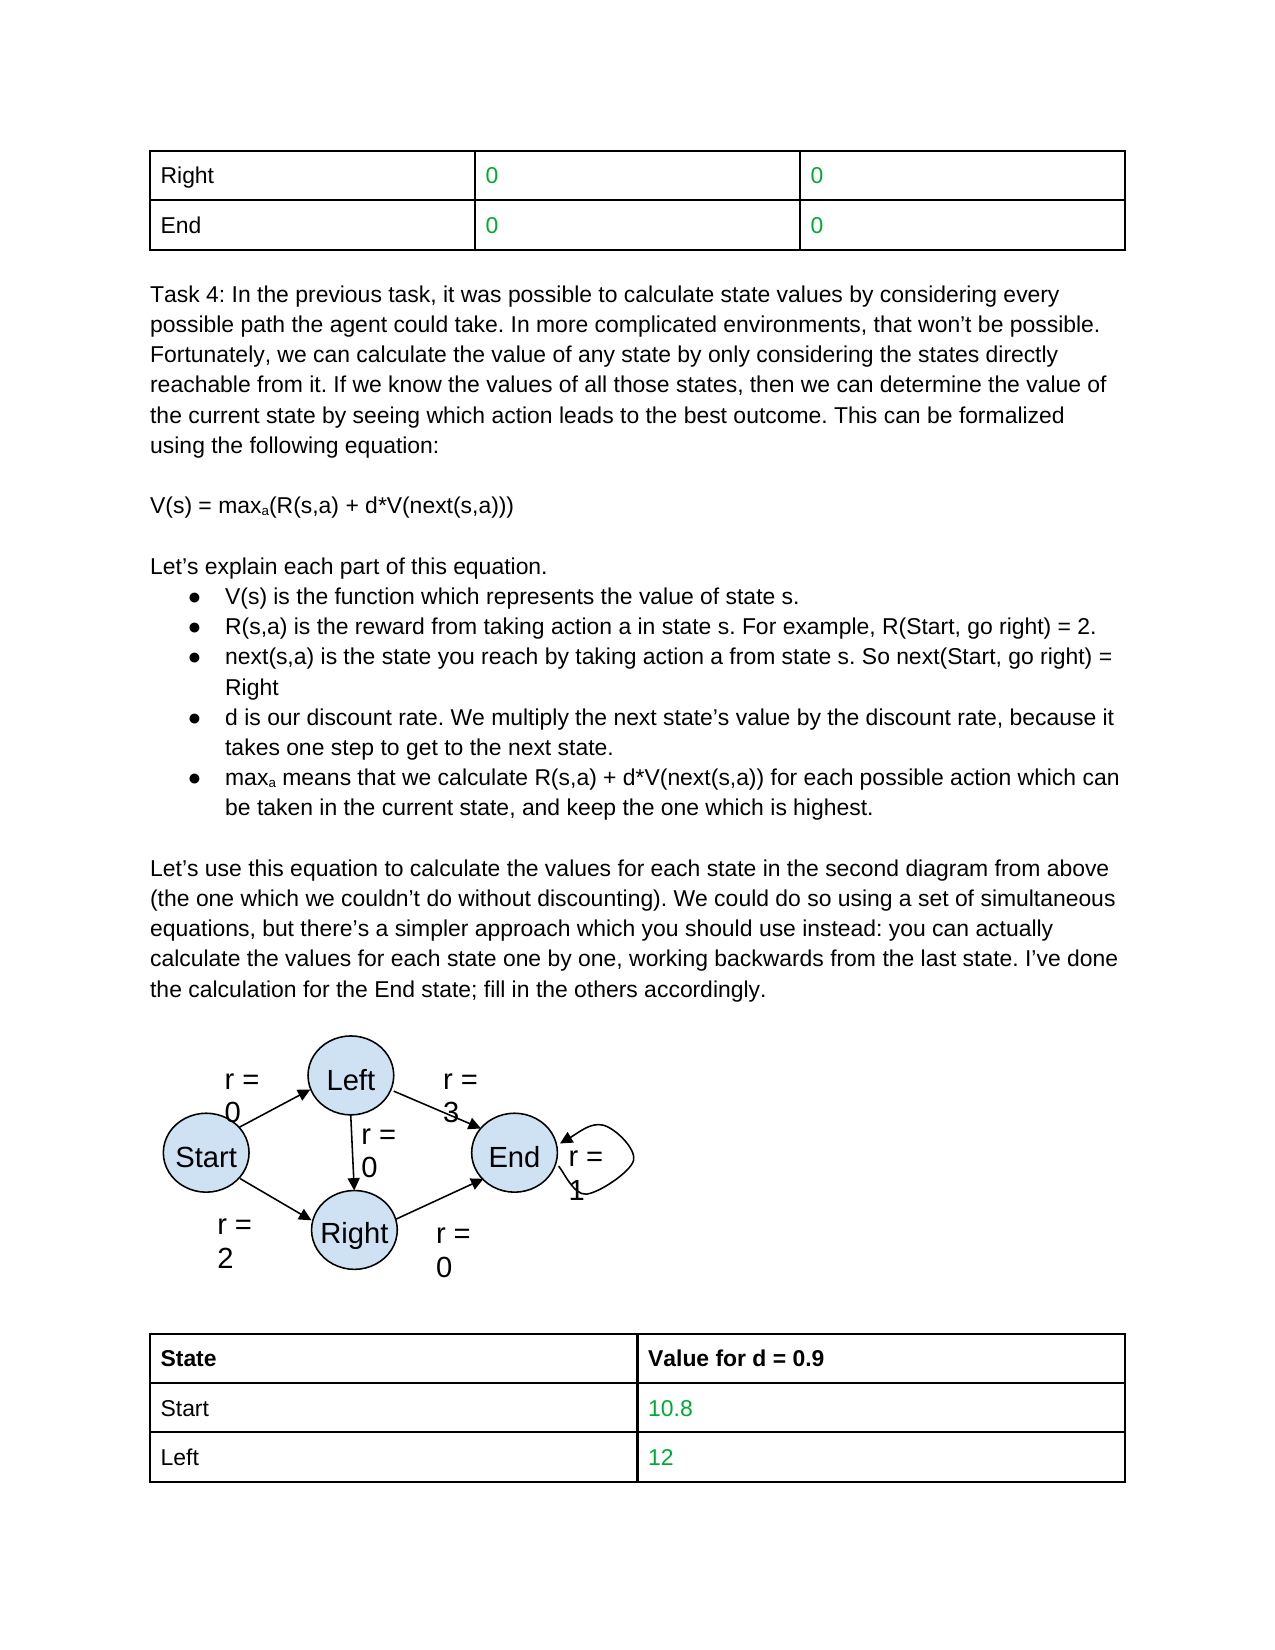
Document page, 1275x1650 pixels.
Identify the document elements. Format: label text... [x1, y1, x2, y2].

text Task 4: In the previous task, it was possible to calculate state values by considering every possible path the agent could take. In more complicated environments, that won’t be possible. Fortunately, we can calculate the value of any state by only considering the states directly reachable from it. If we know the values of all those states, then we can determine the value of the current state by seeing which action leads to the best outcome. This can be formalized using the following equation: [150, 281, 1125, 458]
table_cell End [151, 201, 474, 248]
table_cell Right [151, 152, 474, 199]
text V(s) = maxa(R(s,a) + d*V(next(s,a))) [150, 492, 1125, 519]
table_cell Start [151, 1384, 636, 1431]
list R(s,a) is the reward from taking action a in state s. For example, R(Start, go right) = 2. [187, 613, 1125, 639]
table_cell 10.8 [639, 1384, 1124, 1431]
table_cell Left [151, 1433, 636, 1481]
table_header State [151, 1335, 636, 1382]
table_cell 0 [801, 201, 1124, 248]
text Let’s use this equation to calculate the values for each state in the second diagram from above (the one which we couldn’t do without discounting). We could do so using a set of simultaneous equations, but there’s a simpler approach which you should use instead: you can actually calculate the values for each state one by one, working backwards from the last state. I’ve done the calculation for the End state; fill in the others accordingly. [150, 855, 1125, 1002]
table_cell 0 [801, 152, 1124, 199]
table_header Value for d = 0.9 [639, 1335, 1124, 1382]
list next(s,a) is the state you reach by taking action a from state s. So next(Start, go right) = Right [187, 643, 1125, 700]
list d is our discount rate. We multiply the next state’s value by the discount rate, because it takes one step to get to the next state. [187, 704, 1125, 760]
list maxa means that we calculate R(s,a) + d*V(next(s,a)) for each possible action which can be taken in the current state, and keep the one which is highest. [187, 764, 1125, 821]
table_cell 0 [476, 201, 799, 248]
list V(s) is the function which represents the value of state s. [187, 583, 1125, 609]
text Let’s explain each part of this equation. [150, 553, 1125, 579]
table_cell 12 [639, 1433, 1124, 1481]
table_cell 0 [476, 152, 799, 199]
